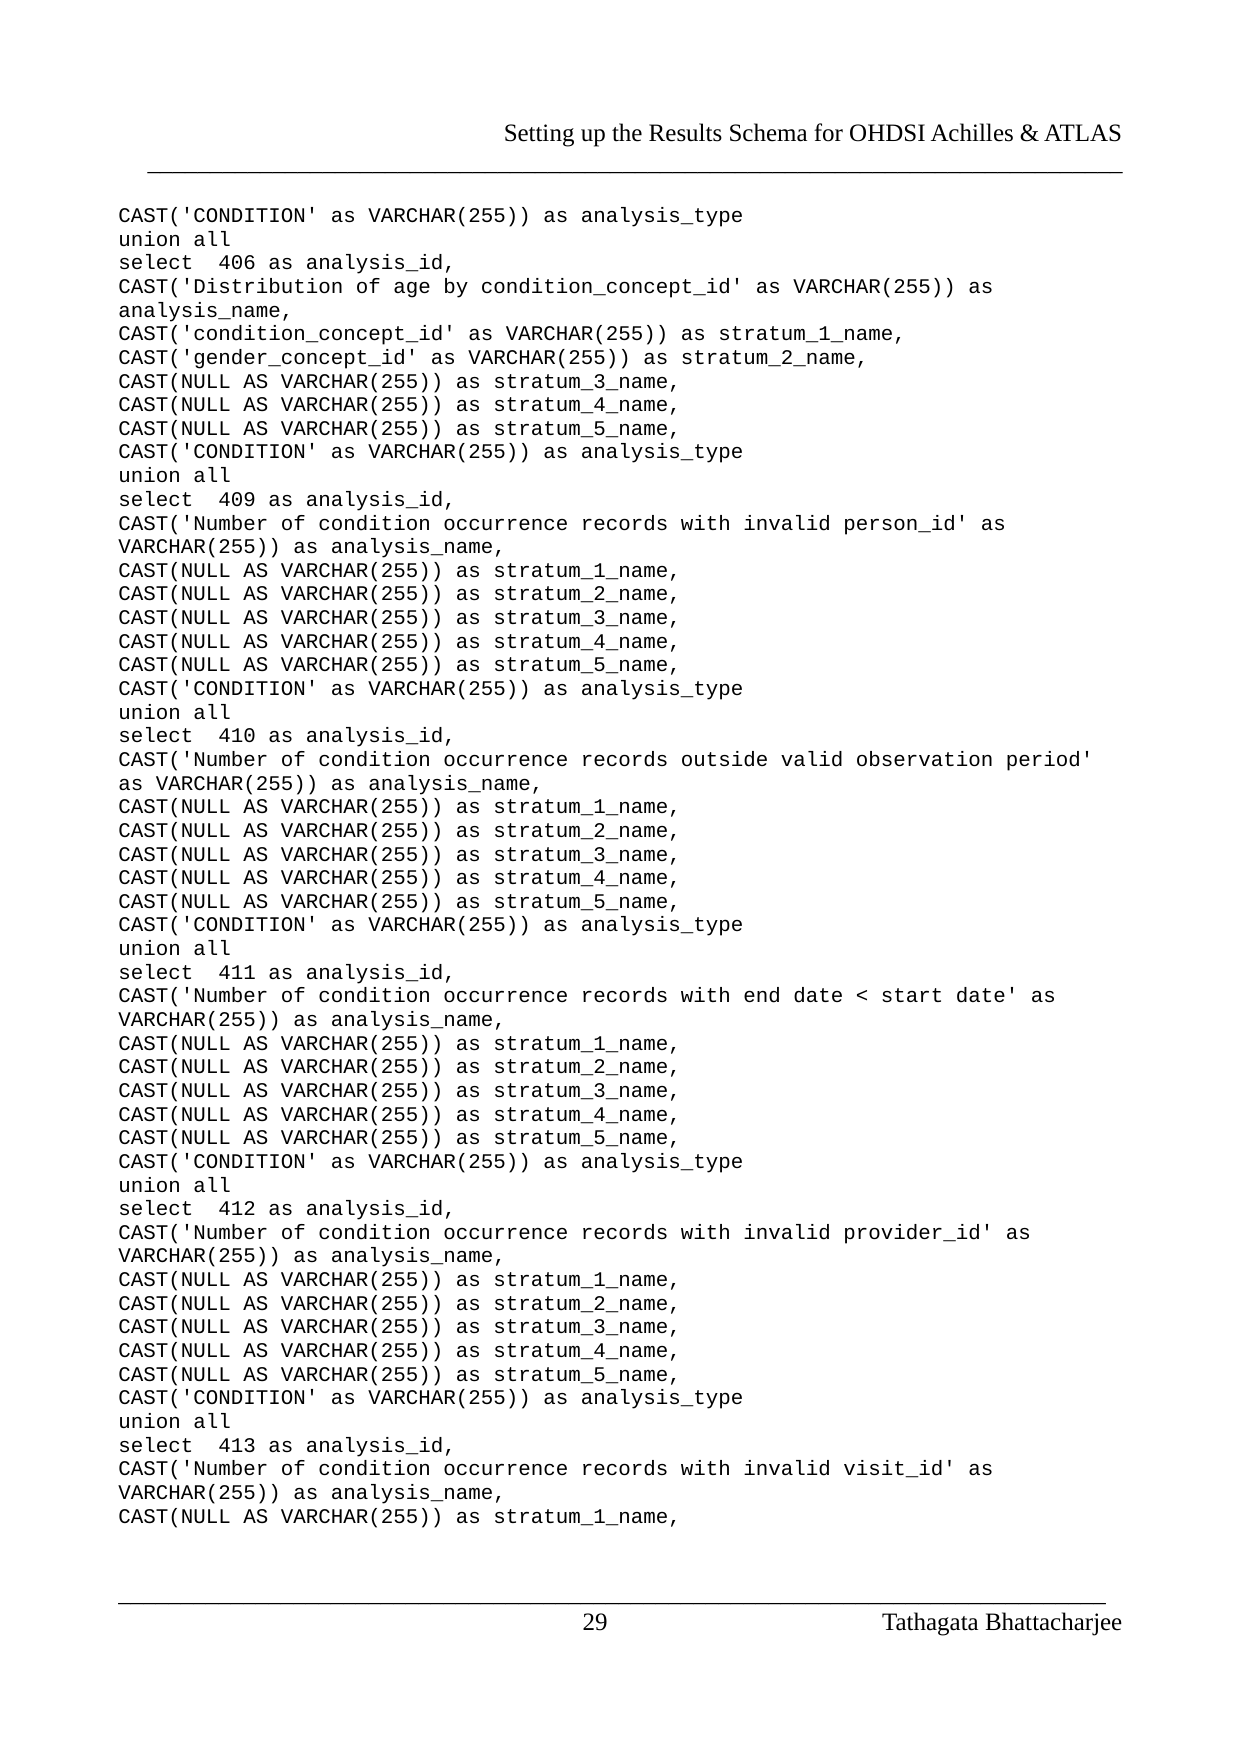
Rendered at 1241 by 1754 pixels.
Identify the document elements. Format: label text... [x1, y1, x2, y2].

text CAST('gender_concept_id' as VARCHAR(255)) as stratum_2_name, [118, 347, 1122, 371]
text select 409 as analysis_id, [118, 489, 1122, 512]
text CAST('Number of condition occurrence records with invalid person_id' as VARCHAR(255)) as analysis_name, [118, 512, 1122, 560]
text CAST(NULL AS VARCHAR(255)) as stratum_3_name, [118, 843, 1122, 867]
text CAST(NULL AS VARCHAR(255)) as stratum_3_name, [118, 1080, 1122, 1104]
text select 413 as analysis_id, [118, 1435, 1122, 1458]
text CAST('Number of condition occurrence records outside valid observation period' as VARCHAR(255)) as analysis_name, [118, 749, 1122, 796]
text union all [118, 702, 1122, 725]
text CAST(NULL AS VARCHAR(255)) as stratum_2_name, [118, 1293, 1122, 1316]
text CAST(NULL AS VARCHAR(255)) as stratum_5_name, [118, 1364, 1122, 1387]
text CAST(NULL AS VARCHAR(255)) as stratum_3_name, [118, 1316, 1122, 1340]
text CAST(NULL AS VARCHAR(255)) as stratum_4_name, [118, 394, 1122, 418]
text CAST(NULL AS VARCHAR(255)) as stratum_4_name, [118, 631, 1122, 654]
text CAST('condition_concept_id' as VARCHAR(255)) as stratum_1_name, [118, 323, 1122, 347]
text CAST(NULL AS VARCHAR(255)) as stratum_1_name, [118, 1506, 1122, 1529]
text CAST('Number of condition occurrence records with end date < start date' as VARCHAR(255)) as analysis_name, [118, 985, 1122, 1033]
text union all [118, 938, 1122, 962]
text CAST(NULL AS VARCHAR(255)) as stratum_1_name, [118, 1269, 1122, 1293]
text CAST(NULL AS VARCHAR(255)) as stratum_2_name, [118, 583, 1122, 607]
text CAST(NULL AS VARCHAR(255)) as stratum_3_name, [118, 371, 1122, 394]
text CAST('CONDITION' as VARCHAR(255)) as analysis_type [118, 1387, 1122, 1411]
text CAST(NULL AS VARCHAR(255)) as stratum_1_name, [118, 796, 1122, 820]
text CAST(NULL AS VARCHAR(255)) as stratum_2_name, [118, 820, 1122, 843]
text CAST(NULL AS VARCHAR(255)) as stratum_4_name, [118, 1340, 1122, 1364]
text select 411 as analysis_id, [118, 962, 1122, 985]
text CAST(NULL AS VARCHAR(255)) as stratum_1_name, [118, 560, 1122, 583]
text CAST(NULL AS VARCHAR(255)) as stratum_1_name, [118, 1033, 1122, 1056]
text union all [118, 1411, 1122, 1435]
text select 406 as analysis_id, [118, 252, 1122, 276]
text CAST(NULL AS VARCHAR(255)) as stratum_5_name, [118, 891, 1122, 914]
text select 410 as analysis_id, [118, 725, 1122, 749]
text CAST(NULL AS VARCHAR(255)) as stratum_2_name, [118, 1056, 1122, 1080]
text CAST('CONDITION' as VARCHAR(255)) as analysis_type [118, 1151, 1122, 1174]
text CAST(NULL AS VARCHAR(255)) as stratum_5_name, [118, 654, 1122, 678]
text CAST(NULL AS VARCHAR(255)) as stratum_5_name, [118, 418, 1122, 442]
text union all [118, 1174, 1122, 1198]
text CAST('Number of condition occurrence records with invalid provider_id' as VARCHAR(255)) as analysis_name, [118, 1222, 1122, 1269]
text CAST(NULL AS VARCHAR(255)) as stratum_3_name, [118, 607, 1122, 631]
text CAST('Distribution of age by condition_concept_id' as VARCHAR(255)) as analysis_name, [118, 276, 1122, 323]
text CAST('Number of condition occurrence records with invalid visit_id' as VARCHAR(255)) as analysis_name, [118, 1458, 1122, 1506]
text CAST('CONDITION' as VARCHAR(255)) as analysis_type [118, 914, 1122, 938]
text union all [118, 229, 1122, 252]
text CAST('CONDITION' as VARCHAR(255)) as analysis_type [118, 442, 1122, 465]
text CAST('CONDITION' as VARCHAR(255)) as analysis_type [118, 205, 1122, 229]
text select 412 as analysis_id, [118, 1198, 1122, 1222]
text union all [118, 465, 1122, 489]
text CAST(NULL AS VARCHAR(255)) as stratum_4_name, [118, 867, 1122, 891]
text CAST(NULL AS VARCHAR(255)) as stratum_4_name, [118, 1104, 1122, 1127]
text CAST(NULL AS VARCHAR(255)) as stratum_5_name, [118, 1127, 1122, 1151]
text CAST('CONDITION' as VARCHAR(255)) as analysis_type [118, 678, 1122, 702]
